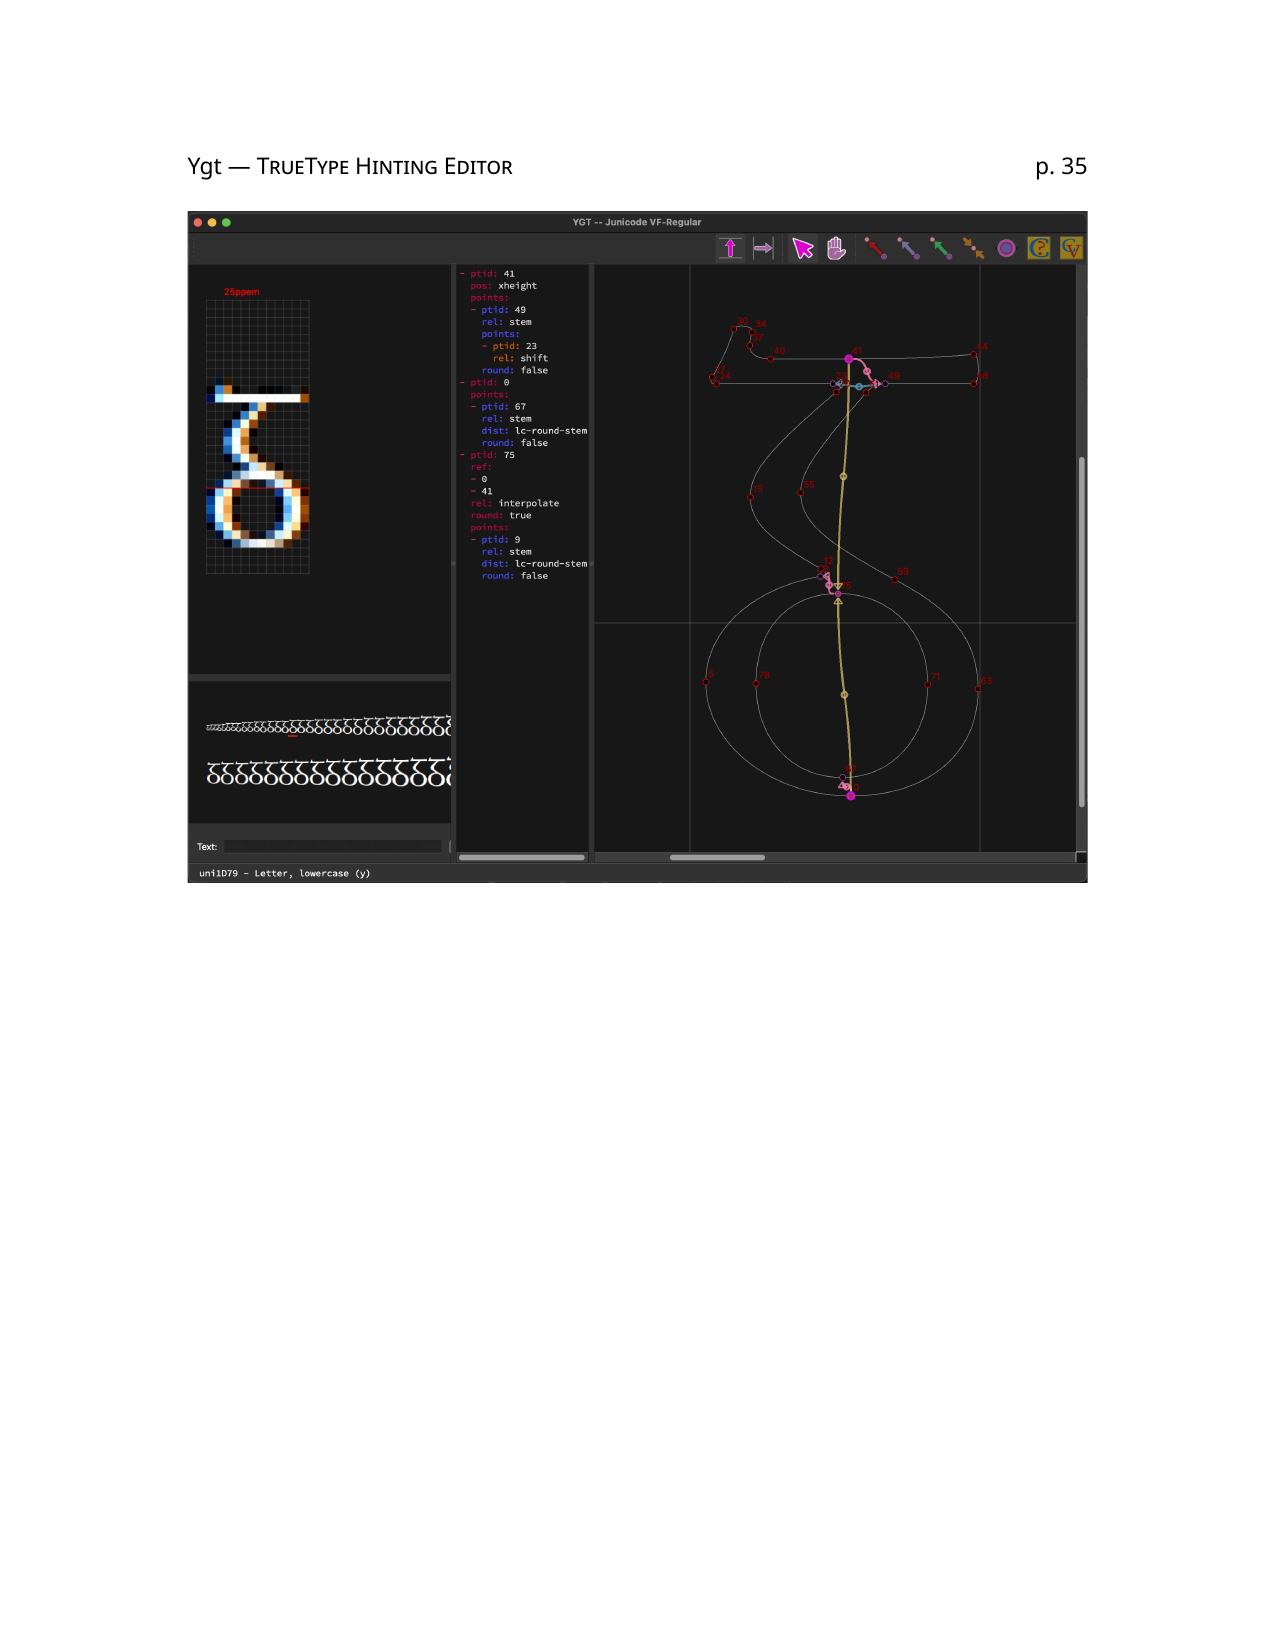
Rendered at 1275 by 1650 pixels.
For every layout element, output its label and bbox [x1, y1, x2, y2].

picture [187, 211, 1088, 883]
